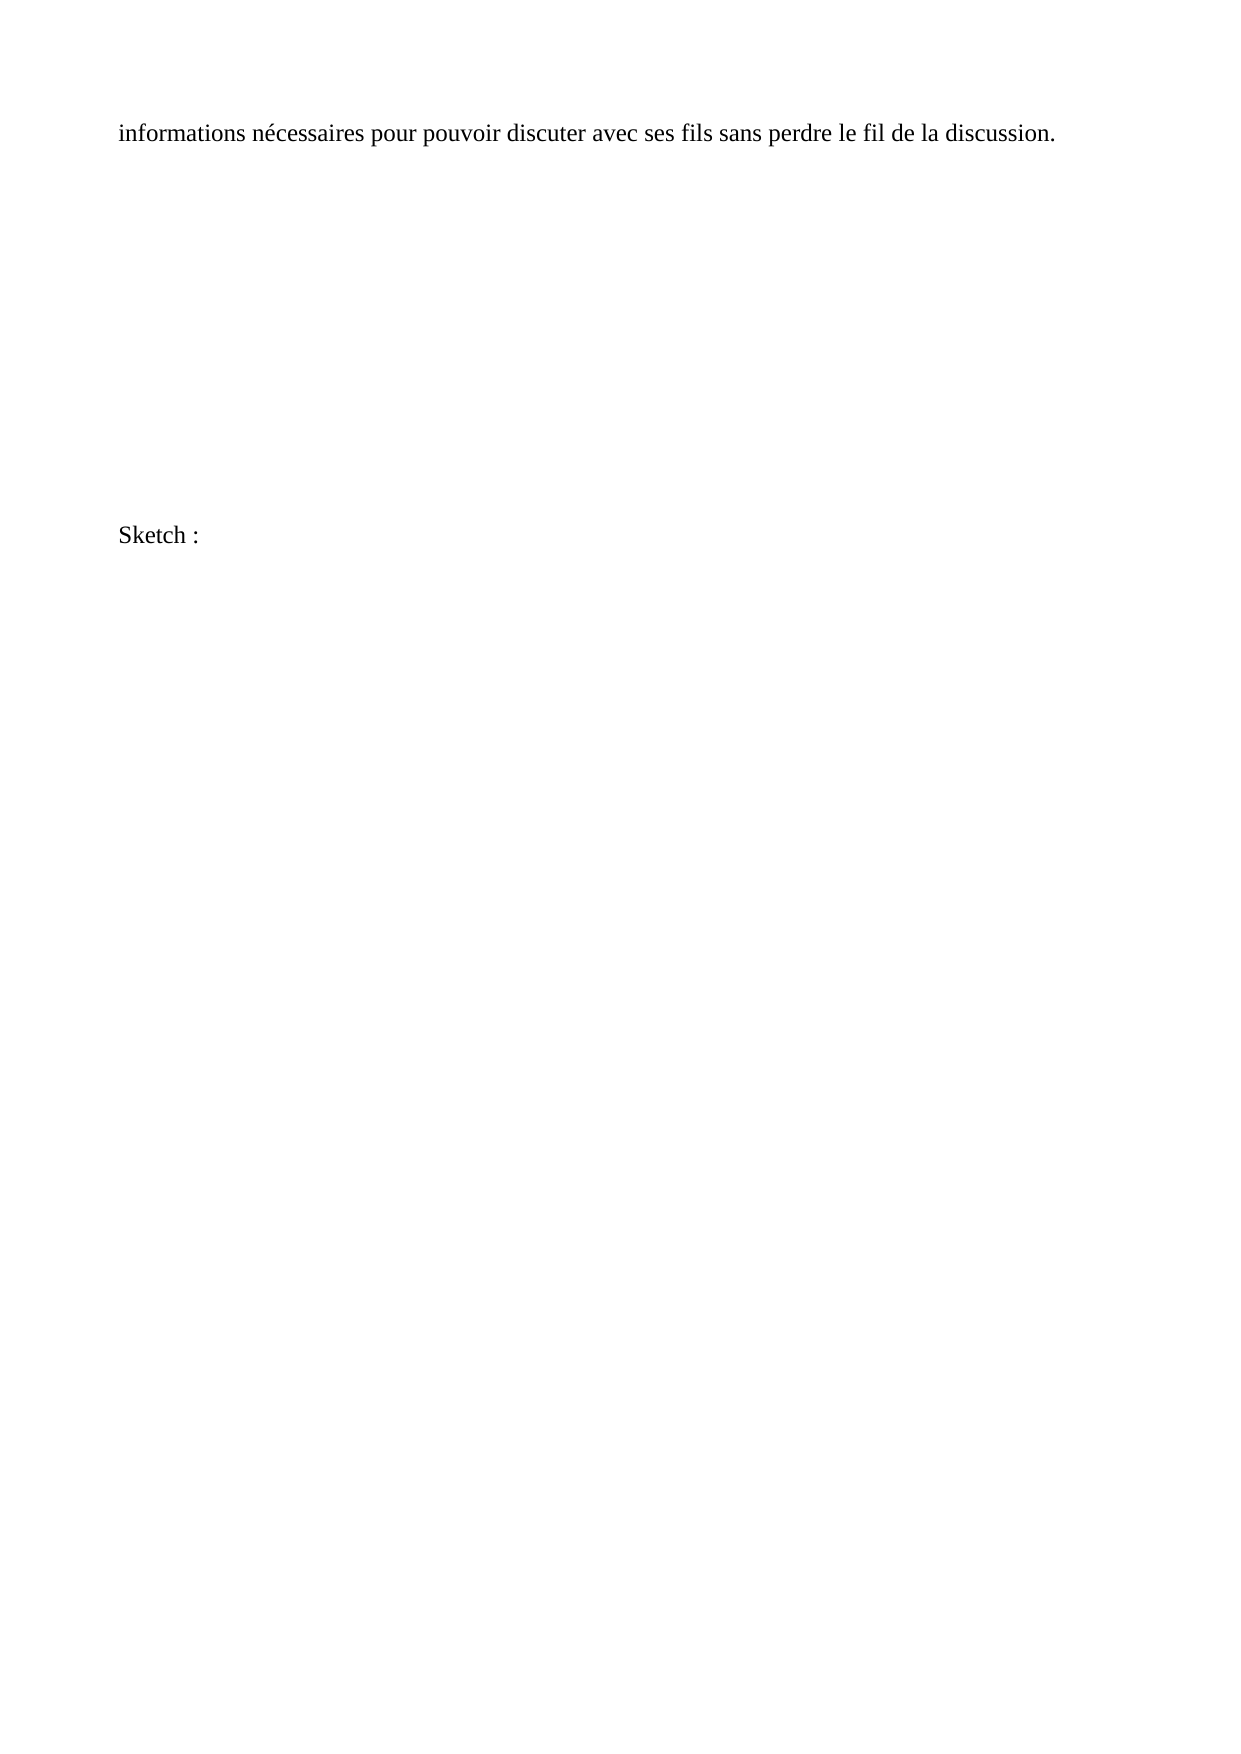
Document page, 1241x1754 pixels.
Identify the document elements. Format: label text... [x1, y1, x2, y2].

text informations nécessaires pour pouvoir discuter avec ses fils sans perdre le fil de la discussion. [118, 118, 1122, 147]
text Sketch : [118, 521, 1122, 549]
